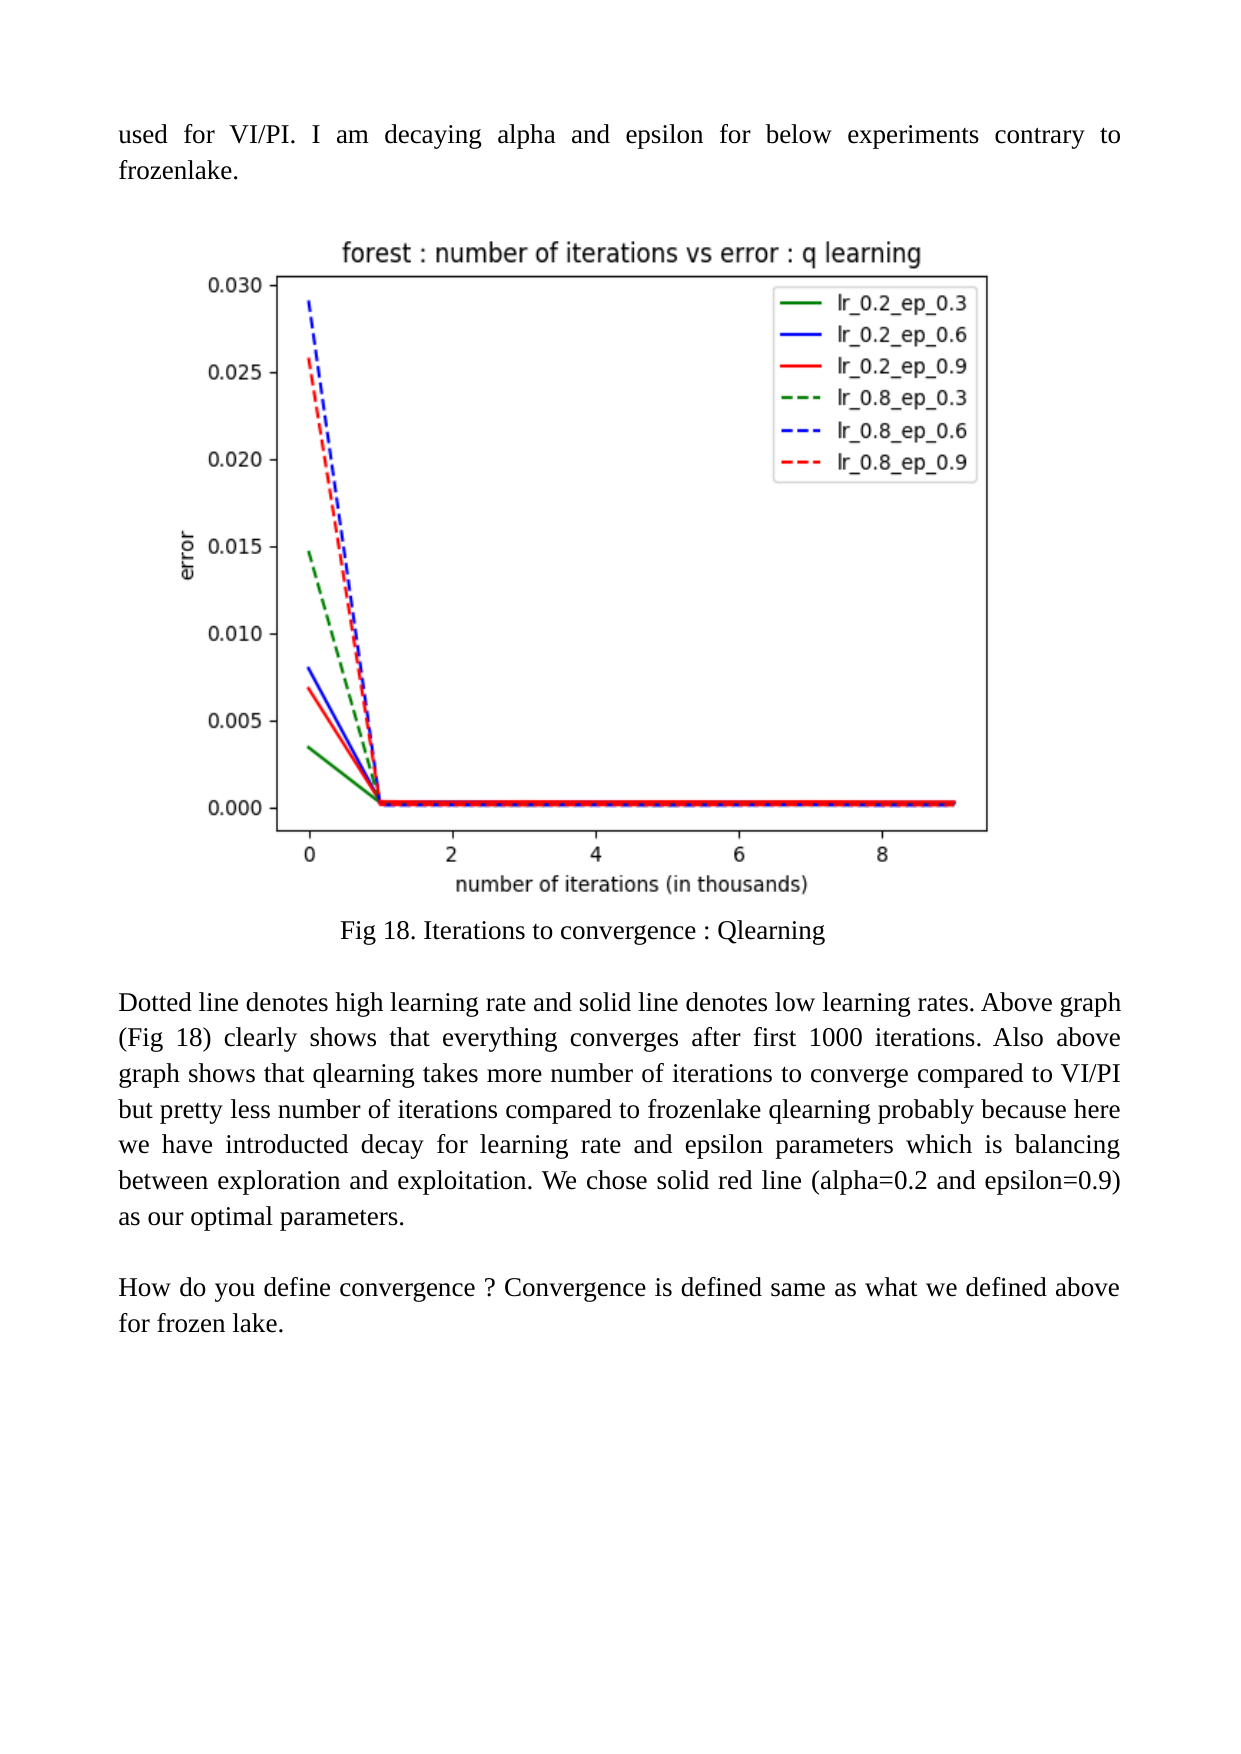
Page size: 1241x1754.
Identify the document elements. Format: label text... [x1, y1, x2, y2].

picture [162, 189, 1078, 910]
text used for VI/PI. I am decaying alpha and epsilon for below experiments contrary to frozenlake. [118, 118, 1122, 185]
text Dotted line denotes high learning rate and solid line denotes low learning rates. Above graph (Fig 18) clearly shows that everything converges after first 1000 iterations. Also above graph shows that qlearning takes more number of iterations to converge compared to VI/PI but pretty less number of iterations compared to frozenlake qlearning probably because here we have introducted decay for learning rate and epsilon parameters which is balancing between exploration and exploitation. We chose solid red line (alpha=0.2 and epsilon=0.9) as our optimal parameters. [118, 986, 1122, 1231]
text How do you define convergence ? Convergence is defined same as what we defined above for frozen lake. [118, 1271, 1122, 1338]
text Fig 18. Iterations to convergence : Qlearning [118, 189, 1122, 945]
